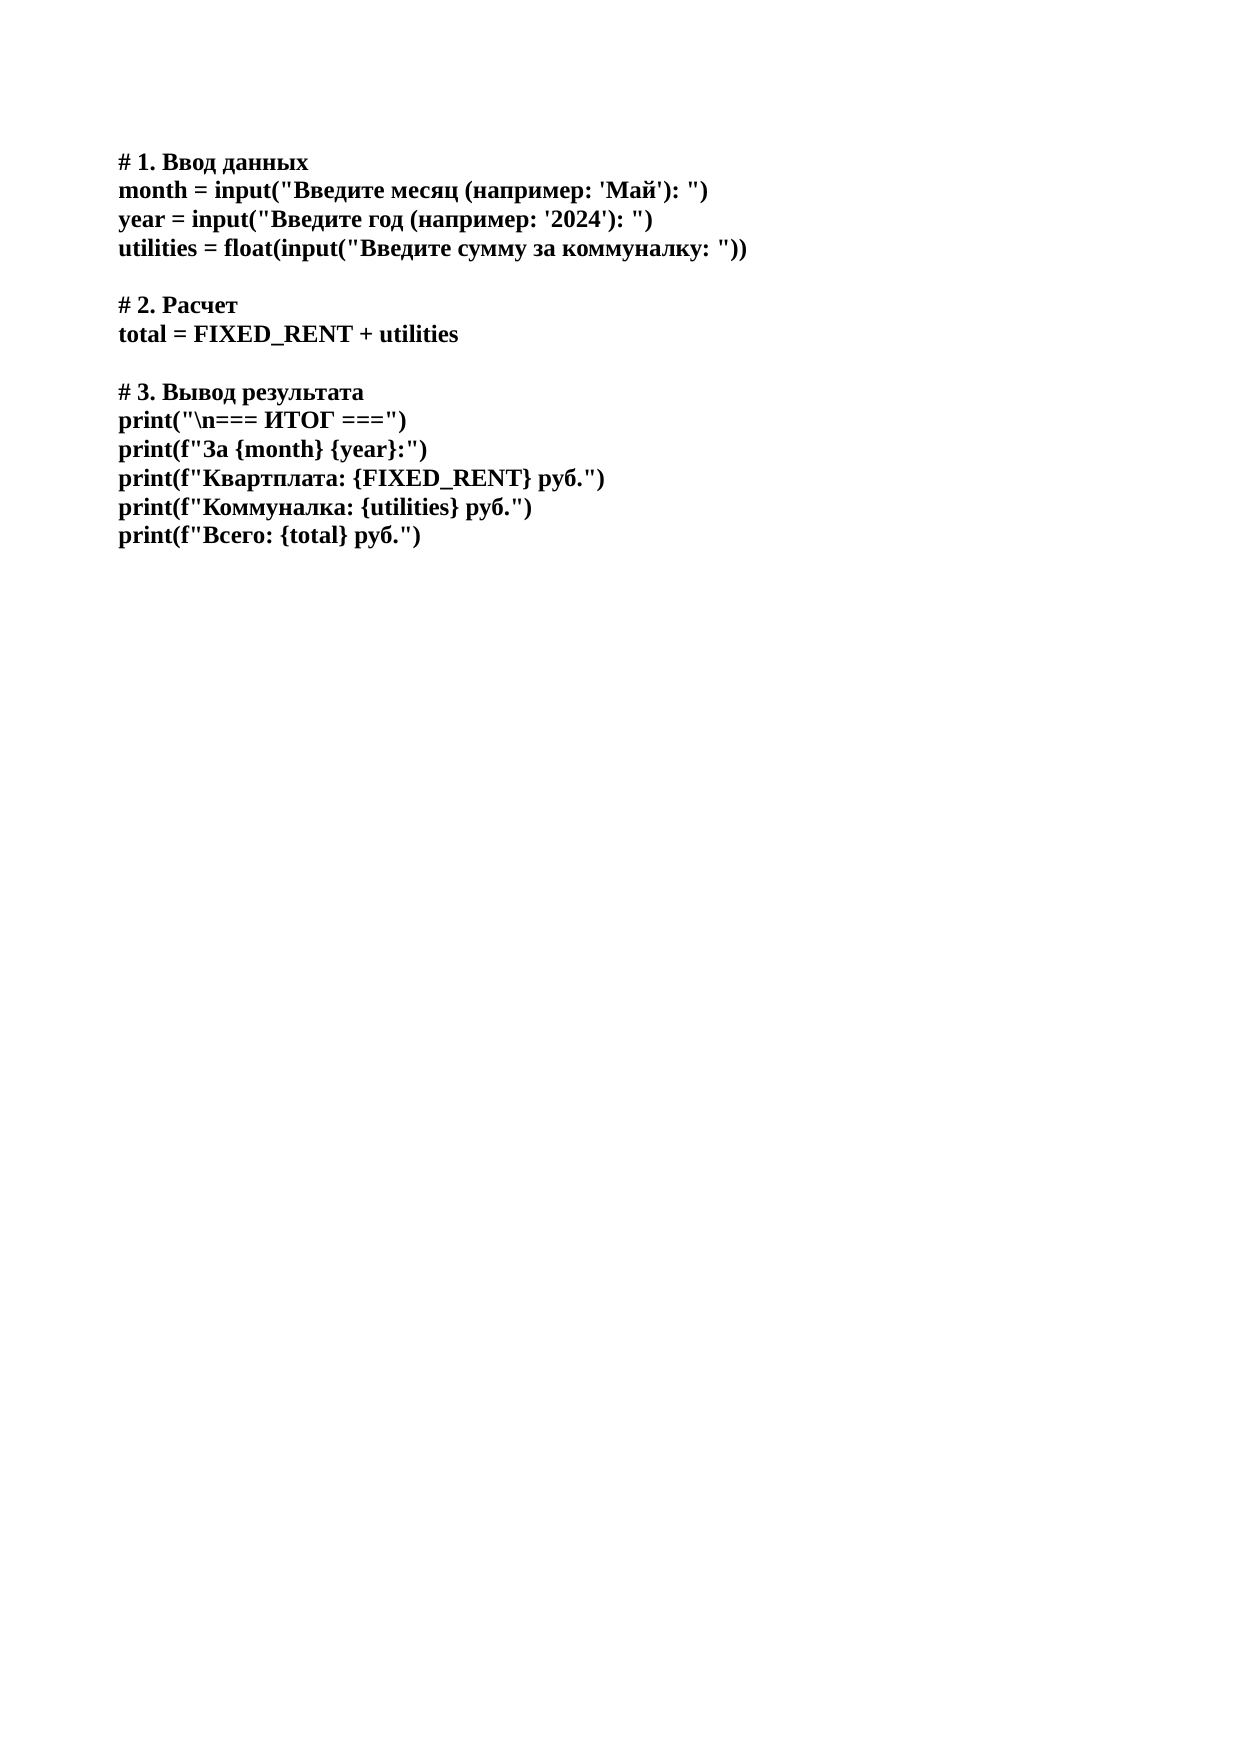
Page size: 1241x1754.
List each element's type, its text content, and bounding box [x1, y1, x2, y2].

text print(f"Квартплата: {FIXED_RENT} руб.") [118, 463, 1122, 492]
text year = input("Введите год (например: '2024'): ") [118, 204, 1122, 233]
text print(f"За {month} {year}:") [118, 434, 1122, 463]
text # 3. Вывод результата [118, 377, 1122, 406]
text # 2. Расчет [118, 291, 1122, 319]
text print(f"Всего: {total} руб.") [118, 521, 1122, 549]
text total = FIXED_RENT + utilities [118, 319, 1122, 348]
text print(f"Коммуналка: {utilities} руб.") [118, 492, 1122, 521]
text print("\n=== ИТОГ ===") [118, 406, 1122, 434]
text utilities = float(input("Введите сумму за коммуналку: ")) [118, 233, 1122, 262]
text # 1. Ввод данных [118, 147, 1122, 176]
text month = input("Введите месяц (например: 'Май'): ") [118, 176, 1122, 204]
